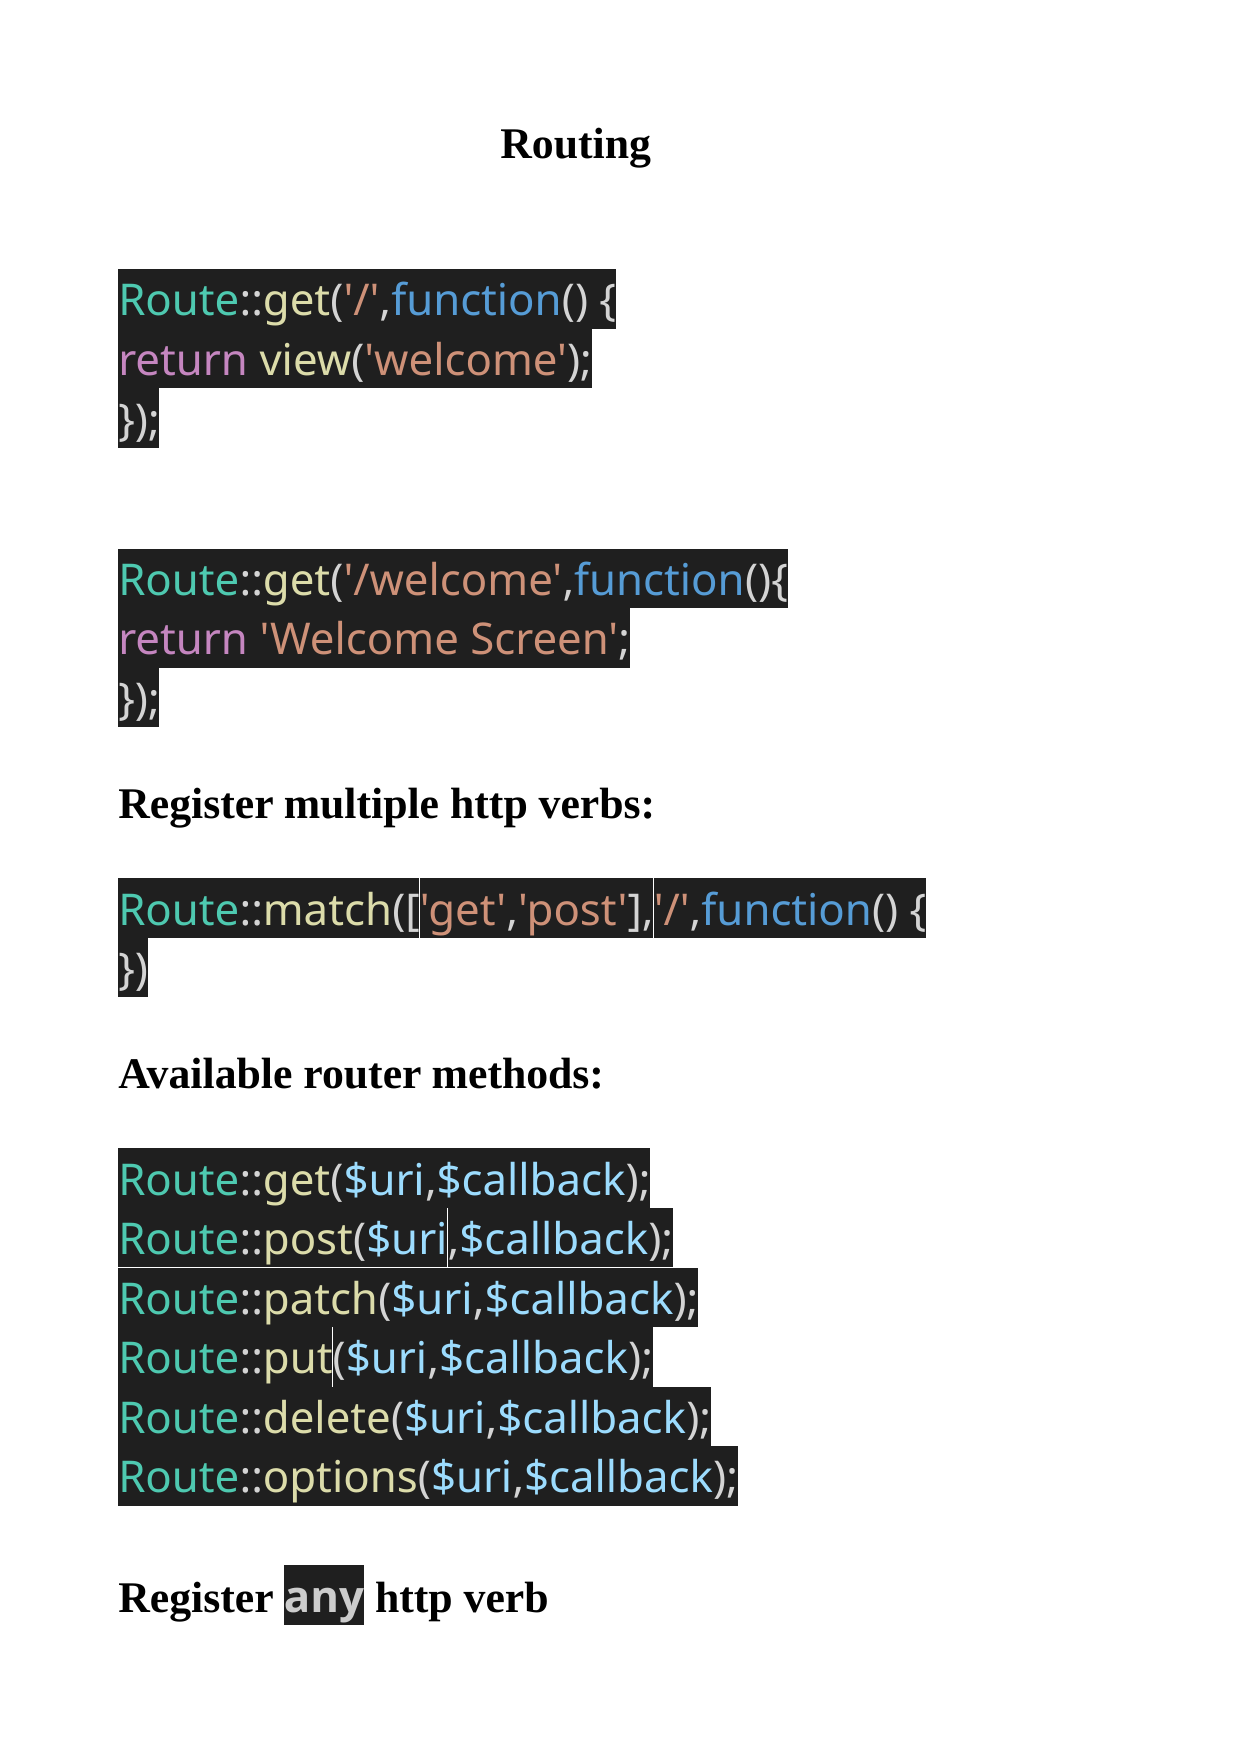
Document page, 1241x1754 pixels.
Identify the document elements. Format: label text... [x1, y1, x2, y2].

text }) [118, 938, 1122, 997]
text Route::match(['get','post'],'/',function() { [118, 878, 1122, 938]
text }); [118, 668, 1122, 727]
text Route::delete($uri,$callback); [118, 1387, 1122, 1446]
text Routing [118, 118, 1122, 168]
text Route::options($uri,$callback); [118, 1446, 1122, 1506]
text Route::get('/welcome',function(){ [118, 548, 1122, 608]
text Route::post($uri,$callback); [118, 1208, 1122, 1267]
text Route::get($uri,$callback); [118, 1148, 1122, 1208]
text return view('welcome'); [118, 329, 1122, 388]
text return 'Welcome Screen'; [118, 608, 1122, 668]
text Route::patch($uri,$callback); [118, 1267, 1122, 1327]
text Register any http verb [118, 1565, 1122, 1625]
text Route::put($uri,$callback); [118, 1327, 1122, 1387]
text Available router methods: [118, 1048, 1122, 1098]
text }); [118, 388, 1122, 448]
text Register multiple http verbs: [118, 777, 1122, 828]
text Route::get('/',function() { [118, 269, 1122, 329]
